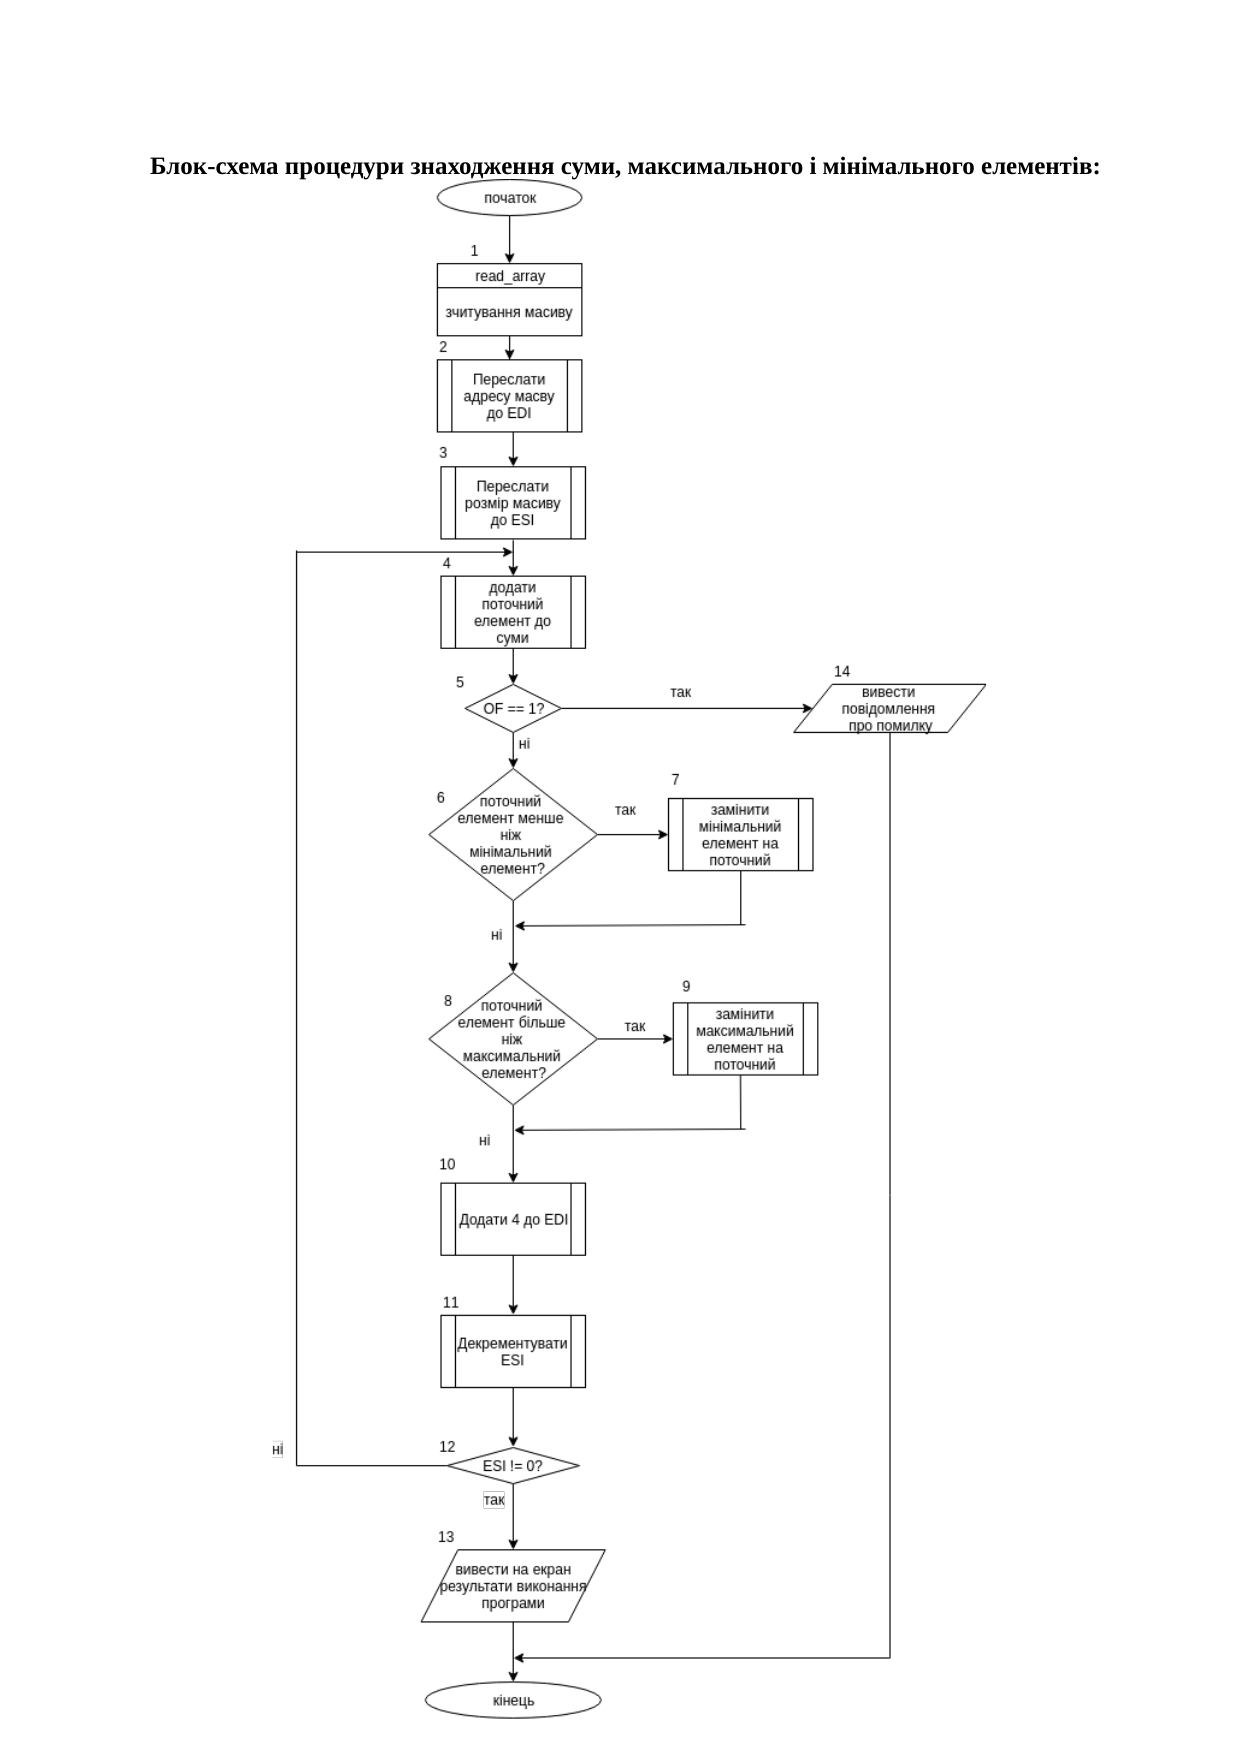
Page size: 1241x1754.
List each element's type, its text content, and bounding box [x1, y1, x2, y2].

picture [272, 179, 987, 1720]
text Блок-схема процедури знаходження суми, максимального і мінімального елементів: [150, 150, 1108, 180]
